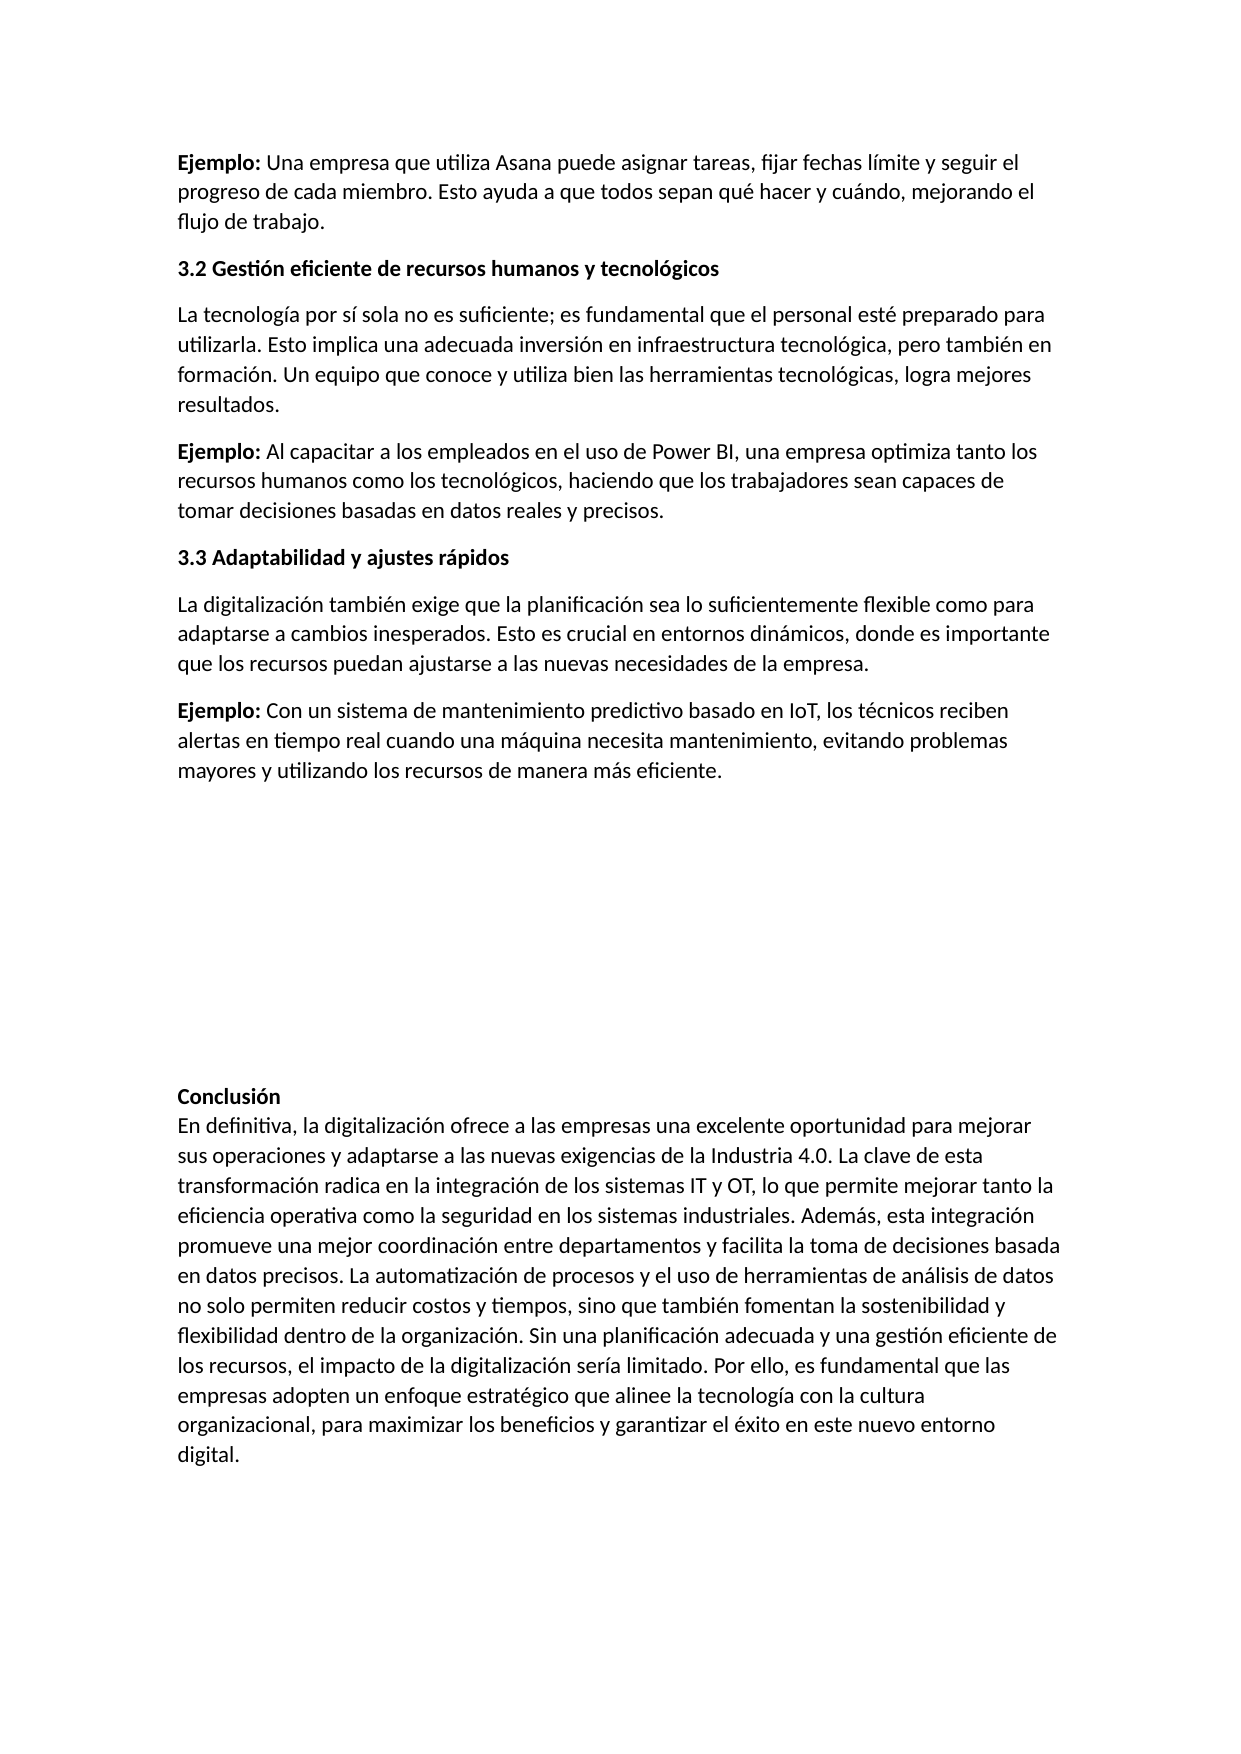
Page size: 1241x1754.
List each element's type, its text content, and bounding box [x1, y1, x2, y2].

text Ejemplo: Con un sistema de mantenimiento predictivo basado en IoT, los técnicos reciben alertas en tiempo real cuando una máquina necesita mantenimiento, evitando problemas mayores y utilizando los recursos de manera más eficiente. [177, 696, 1063, 784]
text 3.3 Adaptabilidad y ajustes rápidos [177, 543, 1063, 571]
text La tecnología por sí sola no es suficiente; es fundamental que el personal esté preparado para utilizarla. Esto implica una adecuada inversión en infraestructura tecnológica, pero también en formación. Un equipo que conoce y utiliza bien las herramientas tecnológicas, logra mejores resultados. [177, 301, 1063, 418]
text La digitalización también exige que la planificación sea lo suficientemente flexible como para adaptarse a cambios inesperados. Esto es crucial en entornos dinámicos, donde es importante que los recursos puedan ajustarse a las nuevas necesidades de la empresa. [177, 590, 1063, 677]
text Ejemplo: Al capacitar a los empleados en el uso de Power BI, una empresa optimiza tanto los recursos humanos como los tecnológicos, haciendo que los trabajadores sean capaces de tomar decisiones basadas en datos reales y precisos. [177, 437, 1063, 524]
text Conclusión En definitiva, la digitalización ofrece a las empresas una excelente oportunidad para mejorar sus operaciones y adaptarse a las nuevas exigencias de la Industria 4.0. La clave de esta transformación radica en la integración de los sistemas IT y OT, lo que permite mejorar tanto la eficiencia operativa como la seguridad en los sistemas industriales. Además, esta integración promueve una mejor coordinación entre departamentos y facilita la toma de decisiones basada en datos precisos. La automatización de procesos y el uso de herramientas de análisis de datos no solo permiten reducir costos y tiempos, sino que también fomentan la sostenibilidad y flexibilidad dentro de la organización. Sin una planificación adecuada y una gestión eficiente de los recursos, el impacto de la digitalización sería limitado. Por ello, es fundamental que las empresas adopten un enfoque estratégico que alinee la tecnología con la cultura organizacional, para maximizar los beneficios y garantizar el éxito en este nuevo entorno digital. [177, 1082, 1063, 1468]
text Ejemplo: Una empresa que utiliza Asana puede asignar tareas, fijar fechas límite y seguir el progreso de cada miembro. Esto ayuda a que todos sepan qué hacer y cuándo, mejorando el flujo de trabajo. [177, 148, 1063, 235]
text 3.2 Gestión eficiente de recursos humanos y tecnológicos [177, 254, 1063, 282]
